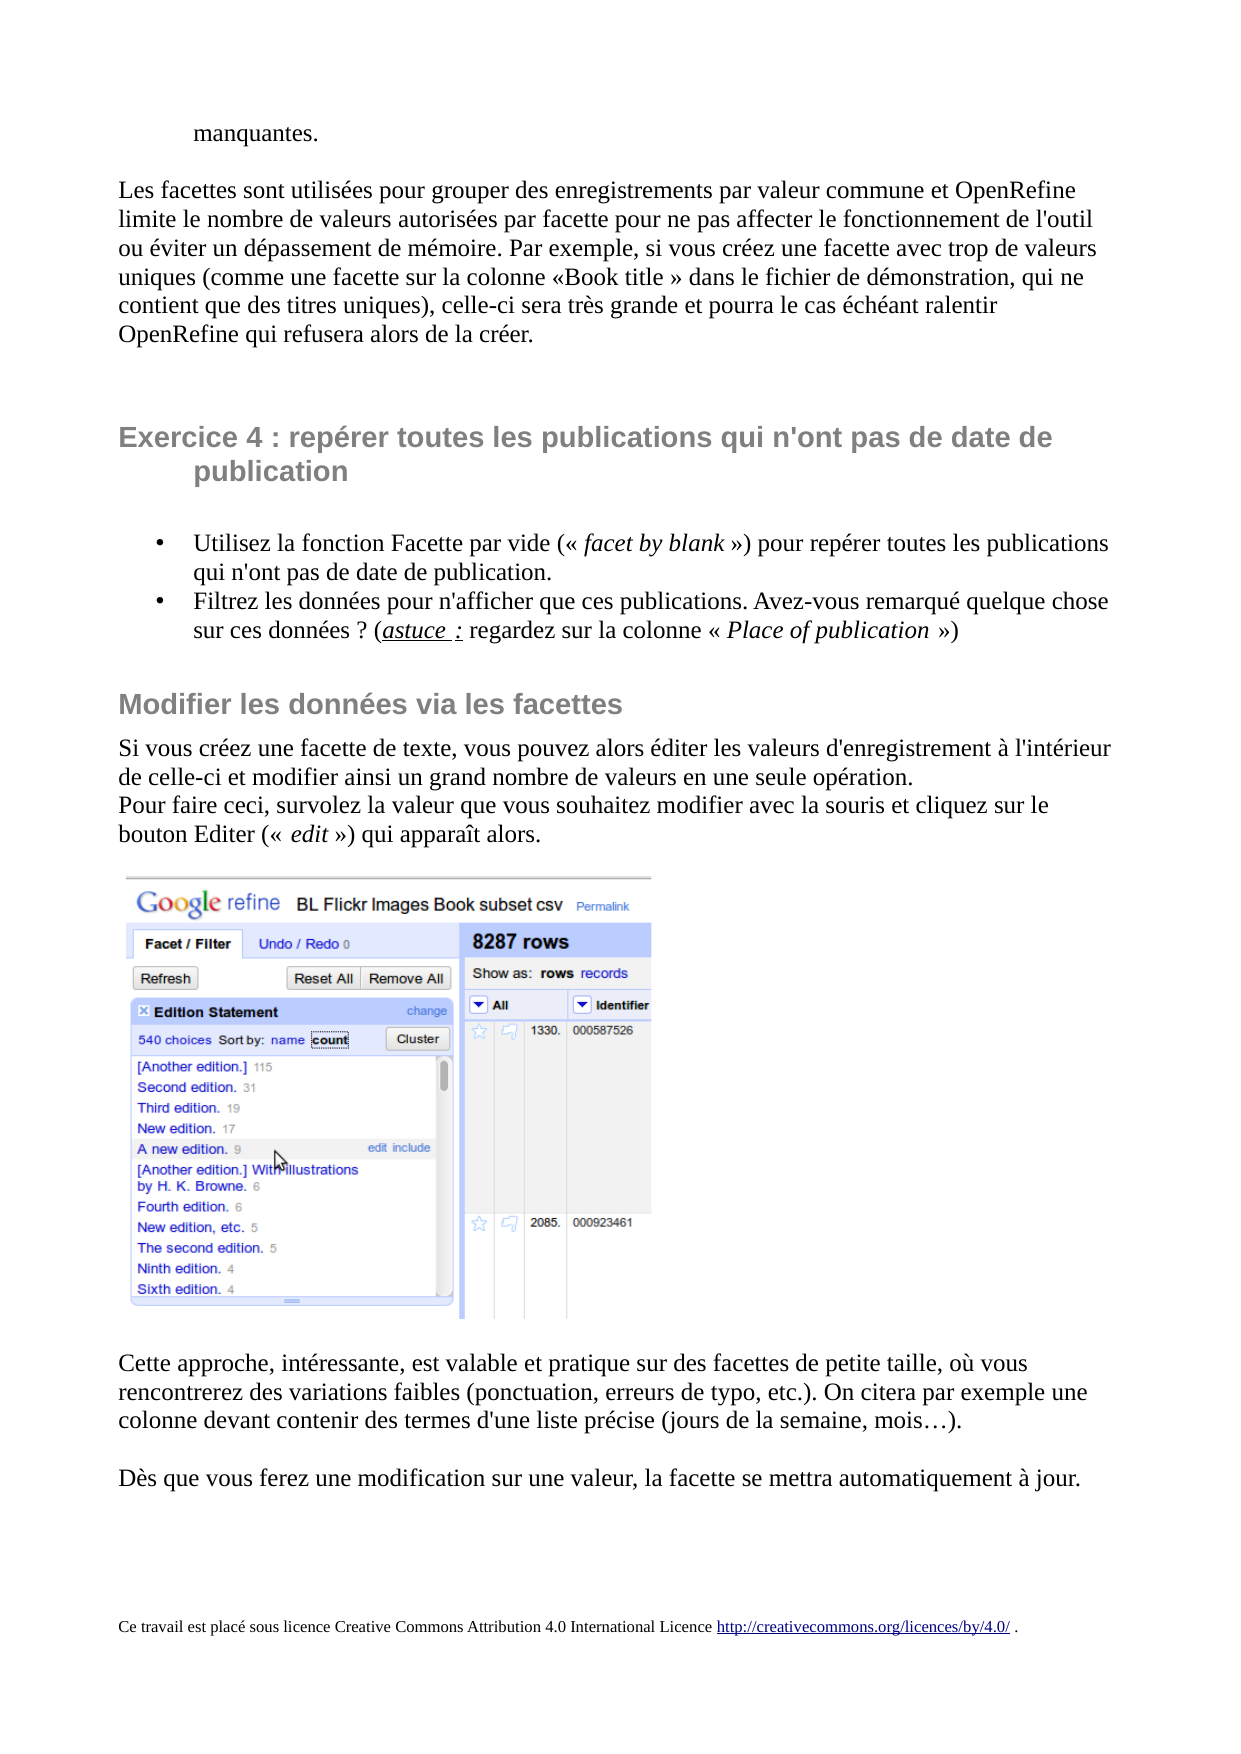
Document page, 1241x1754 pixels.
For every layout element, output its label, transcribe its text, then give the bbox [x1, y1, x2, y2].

text Cette approche, intéressante, est valable et pratique sur des facettes de petite taille, où vous rencontrerez des variations faibles (ponctuation, erreurs de typo, etc.). On citera par exemple une colonne devant contenir des termes d'une liste précise (jours de la semaine, mois…). [118, 1348, 1122, 1434]
subtitle Modifier les données via les facettes [118, 687, 1122, 720]
list Filtrez les données pour n'afficher que ces publications. Avez-vous remarqué quelque chose sur ces données ? (astuce : regardez sur la colonne « Place of publication ») [156, 586, 1122, 643]
text Dès que vous ferez une modification sur une valeur, la facette se mettra automatiquement à jour. [118, 1463, 1122, 1492]
list Utilisez la fonction Facette par vide (« facet by blank ») pour repérer toutes les publications qui n'ont pas de date de publication. [156, 528, 1122, 586]
text Les facettes sont utilisées pour grouper des enregistrements par valeur commune et OpenRefine limite le nombre de valeurs autorisées par facette pour ne pas affecter le fonctionnement de l'outil ou éviter un dépassement de mémoire. Par exemple, si vous créez une facette avec trop de valeurs uniques (comme une facette sur la colonne «Book title » dans le fichier de démonstration, qui ne contient que des titres uniques), celle-ci sera très grande et pourra le cas échéant ralentir OpenRefine qui refusera alors de la créer. [118, 176, 1122, 348]
text Si vous créez une facette de texte, vous pouvez alors éditer les valeurs d'enregistrement à l'intérieur de celle-ci et modifier ainsi un grand nombre de valeurs en une seule opération. [118, 733, 1122, 790]
subtitle Exercice 4 : repérer toutes les publications qui n'ont pas de date de publication [118, 420, 1122, 487]
picture [126, 876, 652, 1319]
text Pour faire ceci, survolez la valeur que vous souhaitez modifier avec la souris et cliquez sur le bouton Editer (« edit ») qui apparaît alors. [118, 790, 1122, 848]
list manquantes. [156, 118, 1122, 147]
